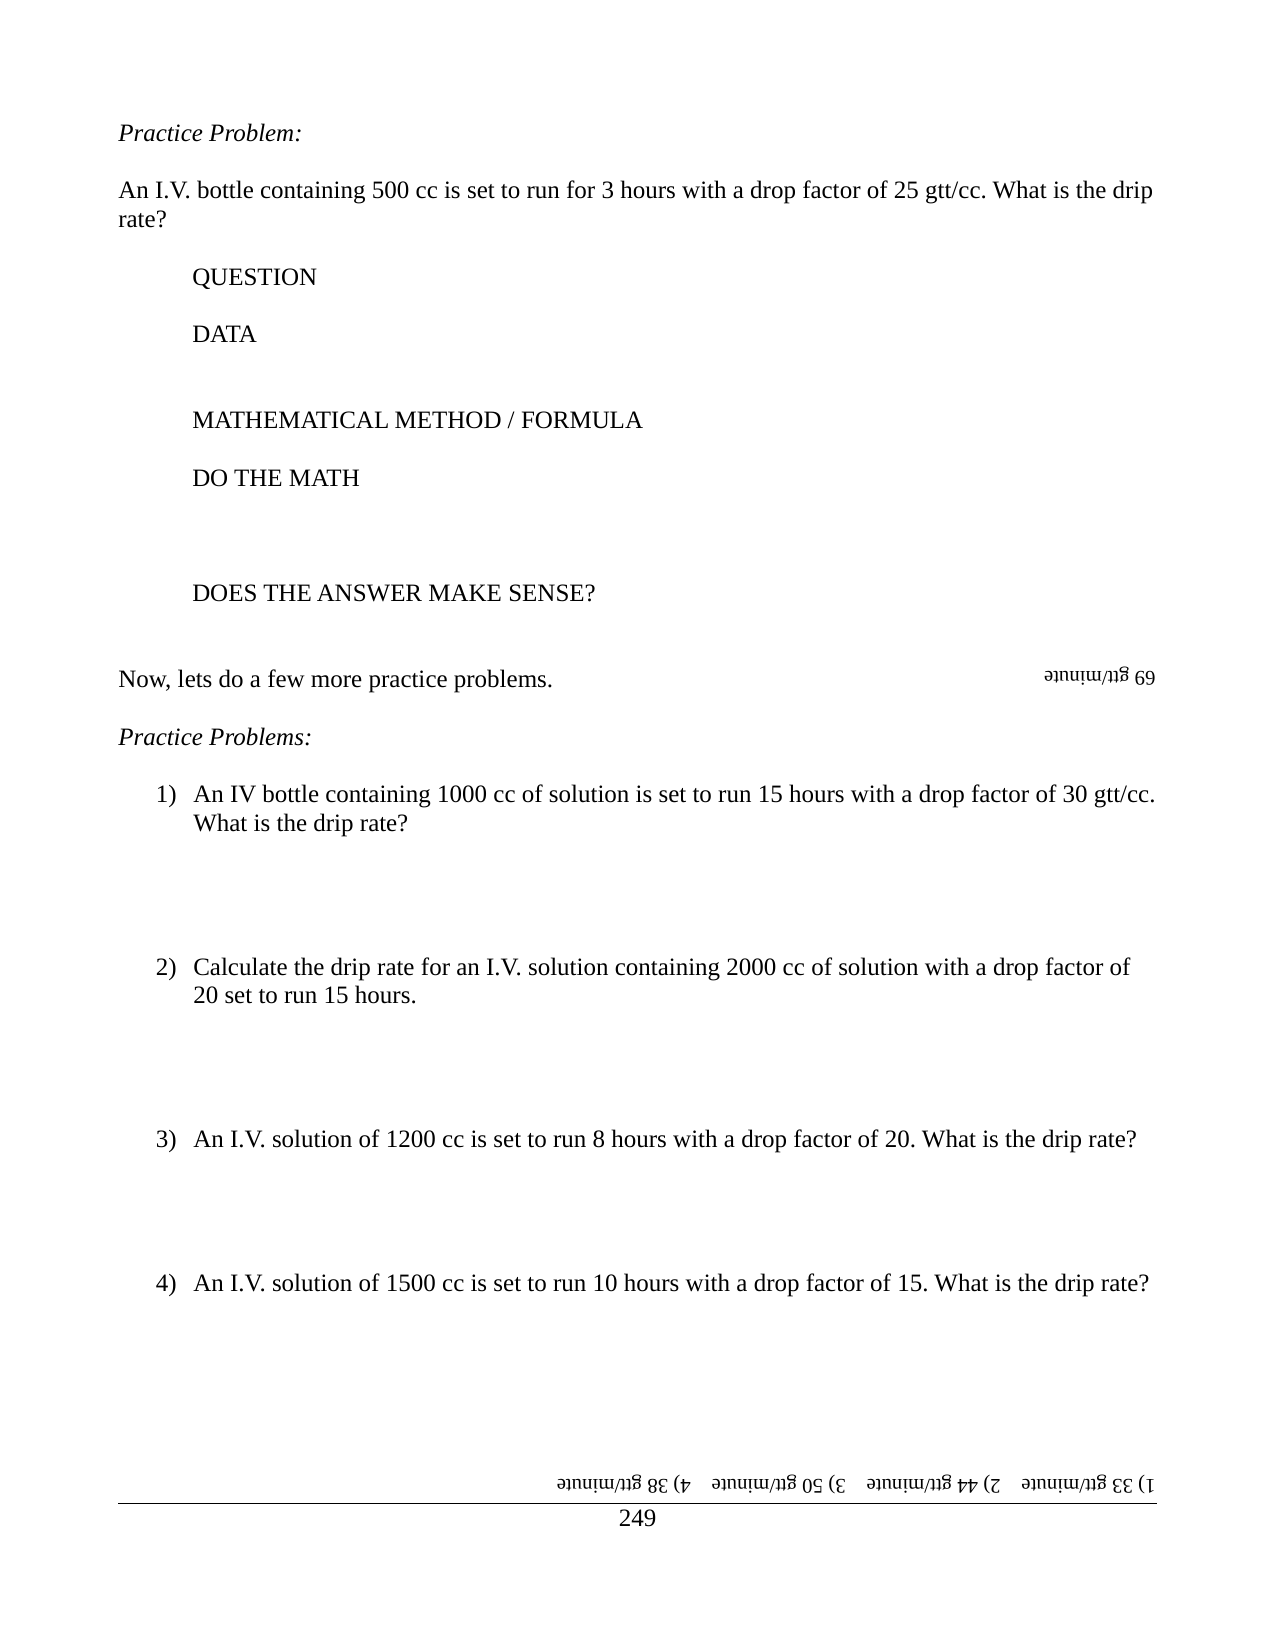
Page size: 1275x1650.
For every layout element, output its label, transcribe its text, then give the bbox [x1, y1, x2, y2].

text DO THE MATH [192, 463, 1157, 492]
text Practice Problem: [118, 118, 1157, 147]
text DOES THE ANSWER MAKE SENSE? [192, 578, 1157, 607]
text Practice Problems: [118, 722, 1157, 751]
list An I.V. solution of 1500 cc is set to run 10 hours with a drop factor of 15. What is the drip rate? [156, 1268, 1157, 1297]
text MATHEMATICAL METHOD / FORMULA [192, 406, 1157, 434]
text QUESTION [192, 262, 1157, 291]
text Now, lets do a few more practice problems. [118, 664, 1157, 693]
list An I.V. solution of 1200 cc is set to run 8 hours with a drop factor of 20. What is the drip rate? [156, 1124, 1157, 1153]
text DATA [192, 319, 1157, 348]
list Calculate the drip rate for an I.V. solution containing 2000 cc of solution with a drop factor of 20 set to run 15 hours. [156, 952, 1157, 1009]
text An I.V. bottle containing 500 cc is set to run for 3 hours with a drop factor of 25 gtt/cc. What is the drip rate? [118, 176, 1157, 233]
list An IV bottle containing 1000 cc of solution is set to run 15 hours with a drop factor of 30 gtt/cc. What is the drip rate? [156, 779, 1157, 837]
